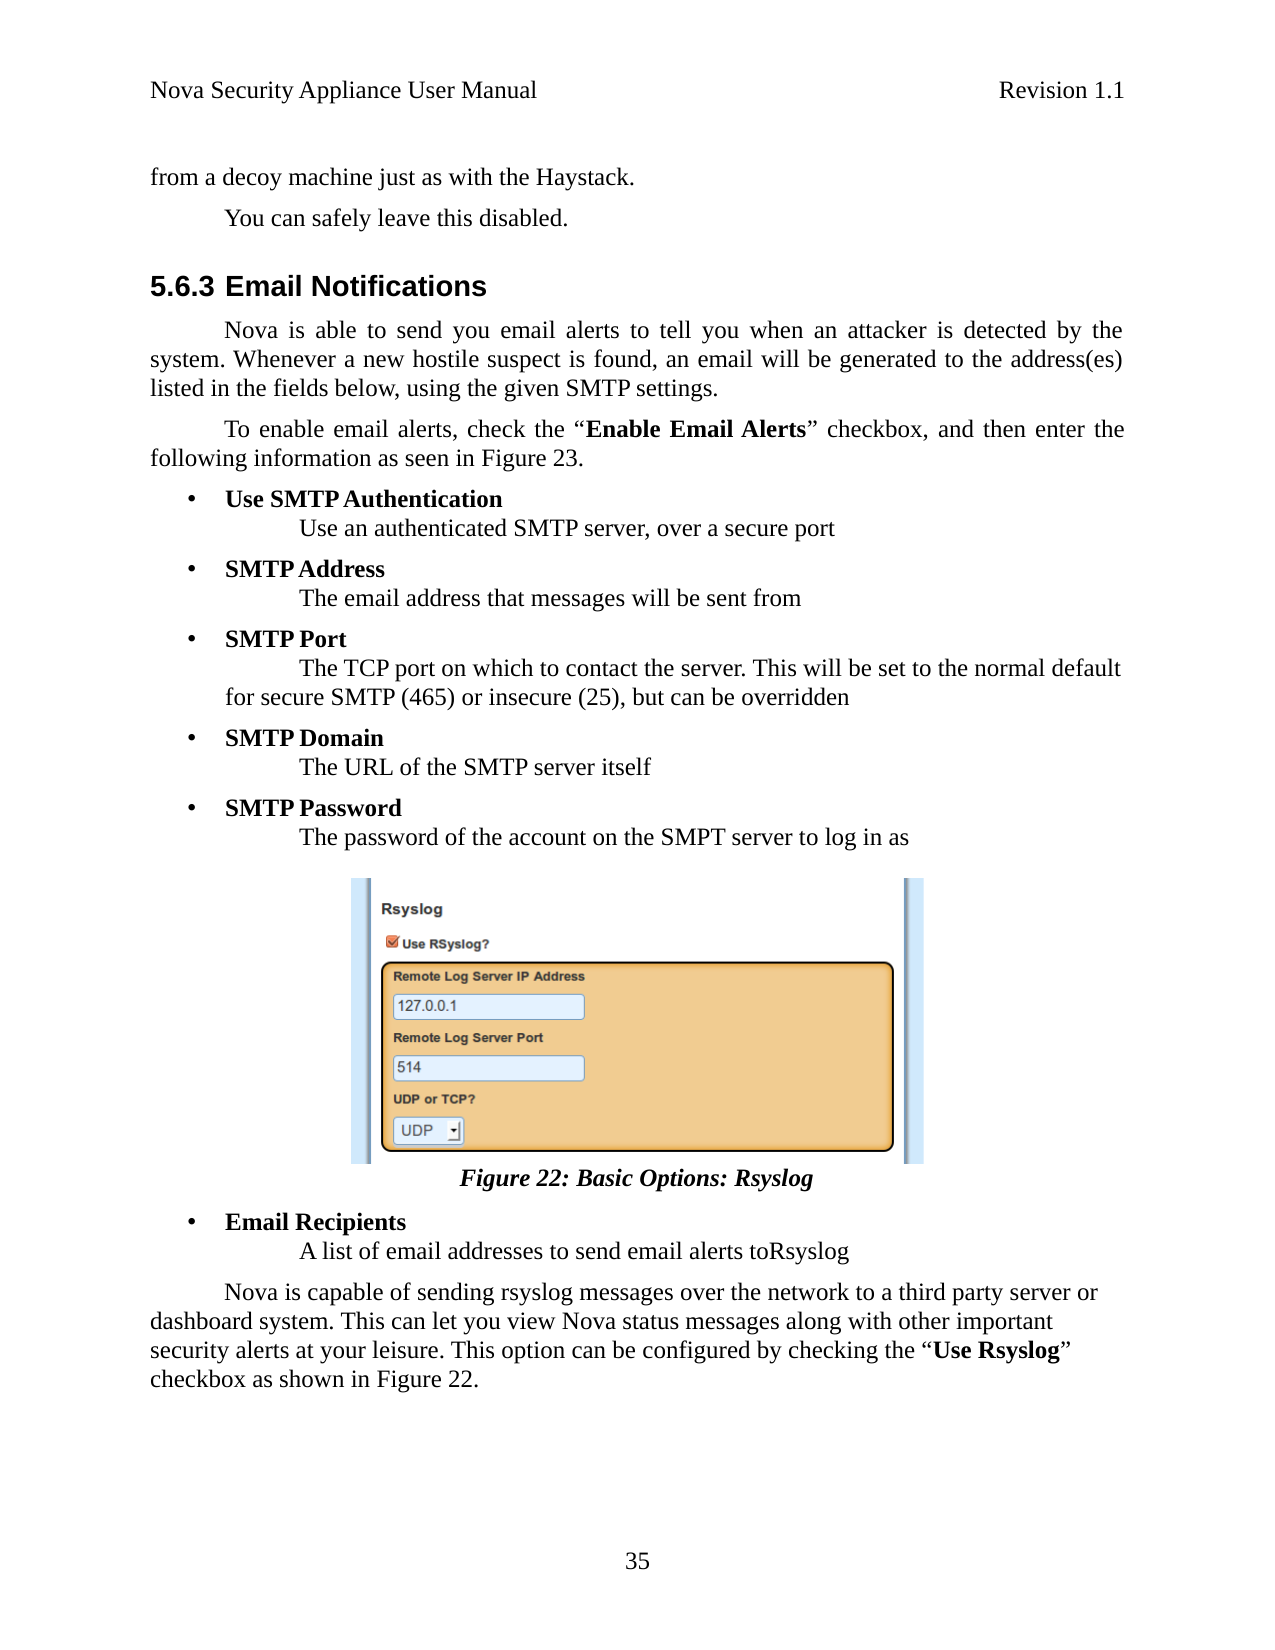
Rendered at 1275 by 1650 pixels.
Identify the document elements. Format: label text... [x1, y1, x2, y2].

list Figure 22: Basic Options: Rsyslog [351, 1164, 924, 1192]
list SMTP Port The TCP port on which to contact the server. This will be set to the normal default for secure SMTP (465) or insecure (25), but can be overridden [187, 624, 1125, 711]
list SMTP Address The email address that messages will be sent from [187, 554, 1125, 612]
list Email Recipients A list of email addresses to send email alerts toRsyslog [187, 863, 1125, 1265]
text Nova is capable of sending rsyslog messages over the network to a third party server or dashboard system. This can let you view Nova status messages along with other important security alerts at your leisure. This option can be configured by checking the “Use Rsyslog” checkbox as shown in Figure 22. [150, 1277, 1125, 1392]
list Use SMTP Authentication Use an authenticated SMTP server, over a secure port [187, 484, 1125, 542]
list SMTP Domain The URL of the SMTP server itself [187, 723, 1125, 781]
picture [351, 878, 924, 1164]
text from a decoy machine just as with the Haystack. [150, 162, 1125, 191]
subtitle Email Notifications [150, 269, 1125, 303]
text To enable email alerts, check the “Enable Email Alerts” checkbox, and then enter the following information as seen in Figure 23. [150, 414, 1125, 472]
text Nova is able to send you email alerts to tell you when an attacker is detected by the system. Whenever a new hostile suspect is found, an email will be generated to the address(es) listed in the fields below, using the given SMTP settings. [150, 316, 1125, 402]
text You can safely leave this disabled. [150, 203, 1125, 232]
list SMTP Password The password of the account on the SMPT server to log in as [187, 793, 1125, 851]
